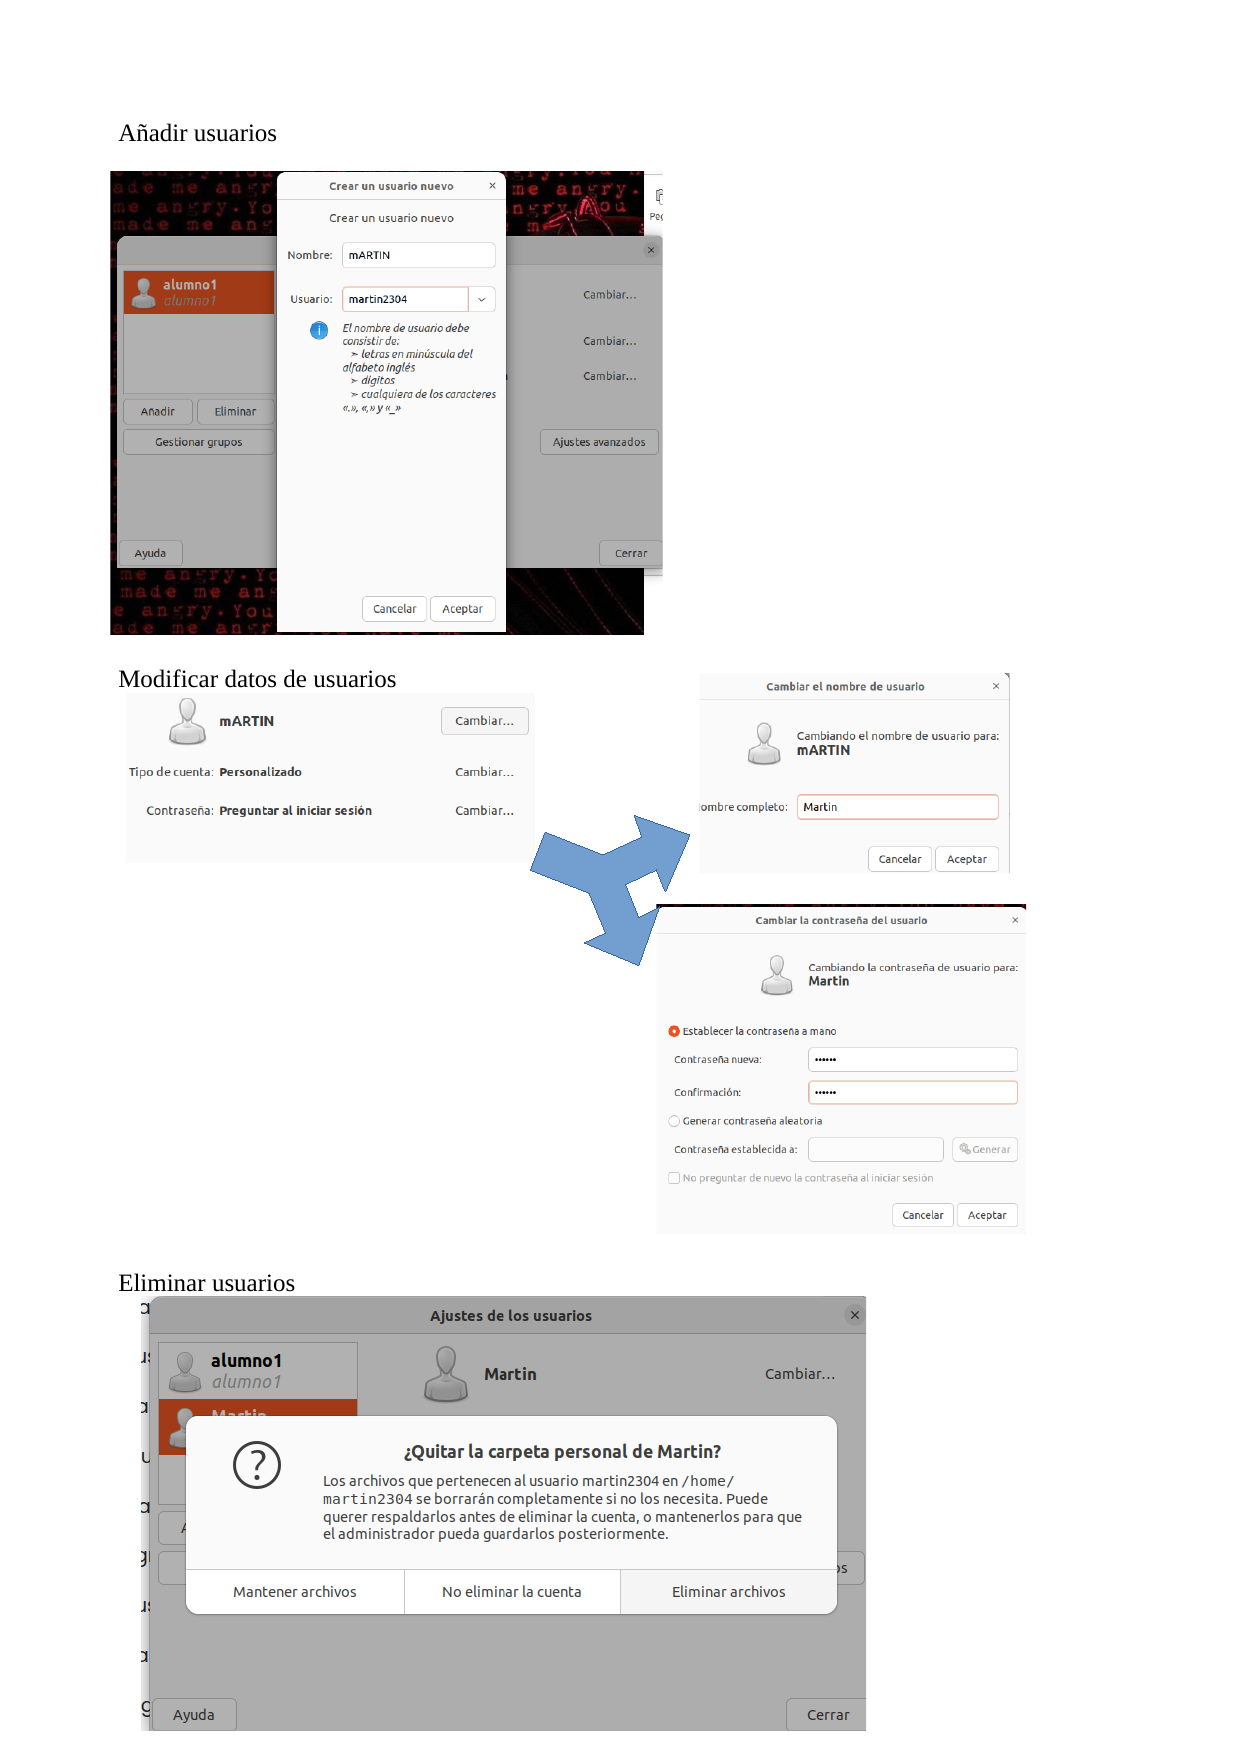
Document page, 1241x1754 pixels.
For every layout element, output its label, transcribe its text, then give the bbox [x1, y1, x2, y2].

picture [141, 1296, 867, 1731]
text Modificar datos de usuarios [118, 664, 1122, 693]
picture [656, 904, 1027, 1234]
picture [699, 673, 1010, 873]
picture [110, 171, 663, 635]
text Añadir usuarios [118, 118, 1122, 147]
text Eliminar usuarios [118, 1268, 1122, 1297]
picture [125, 693, 535, 863]
